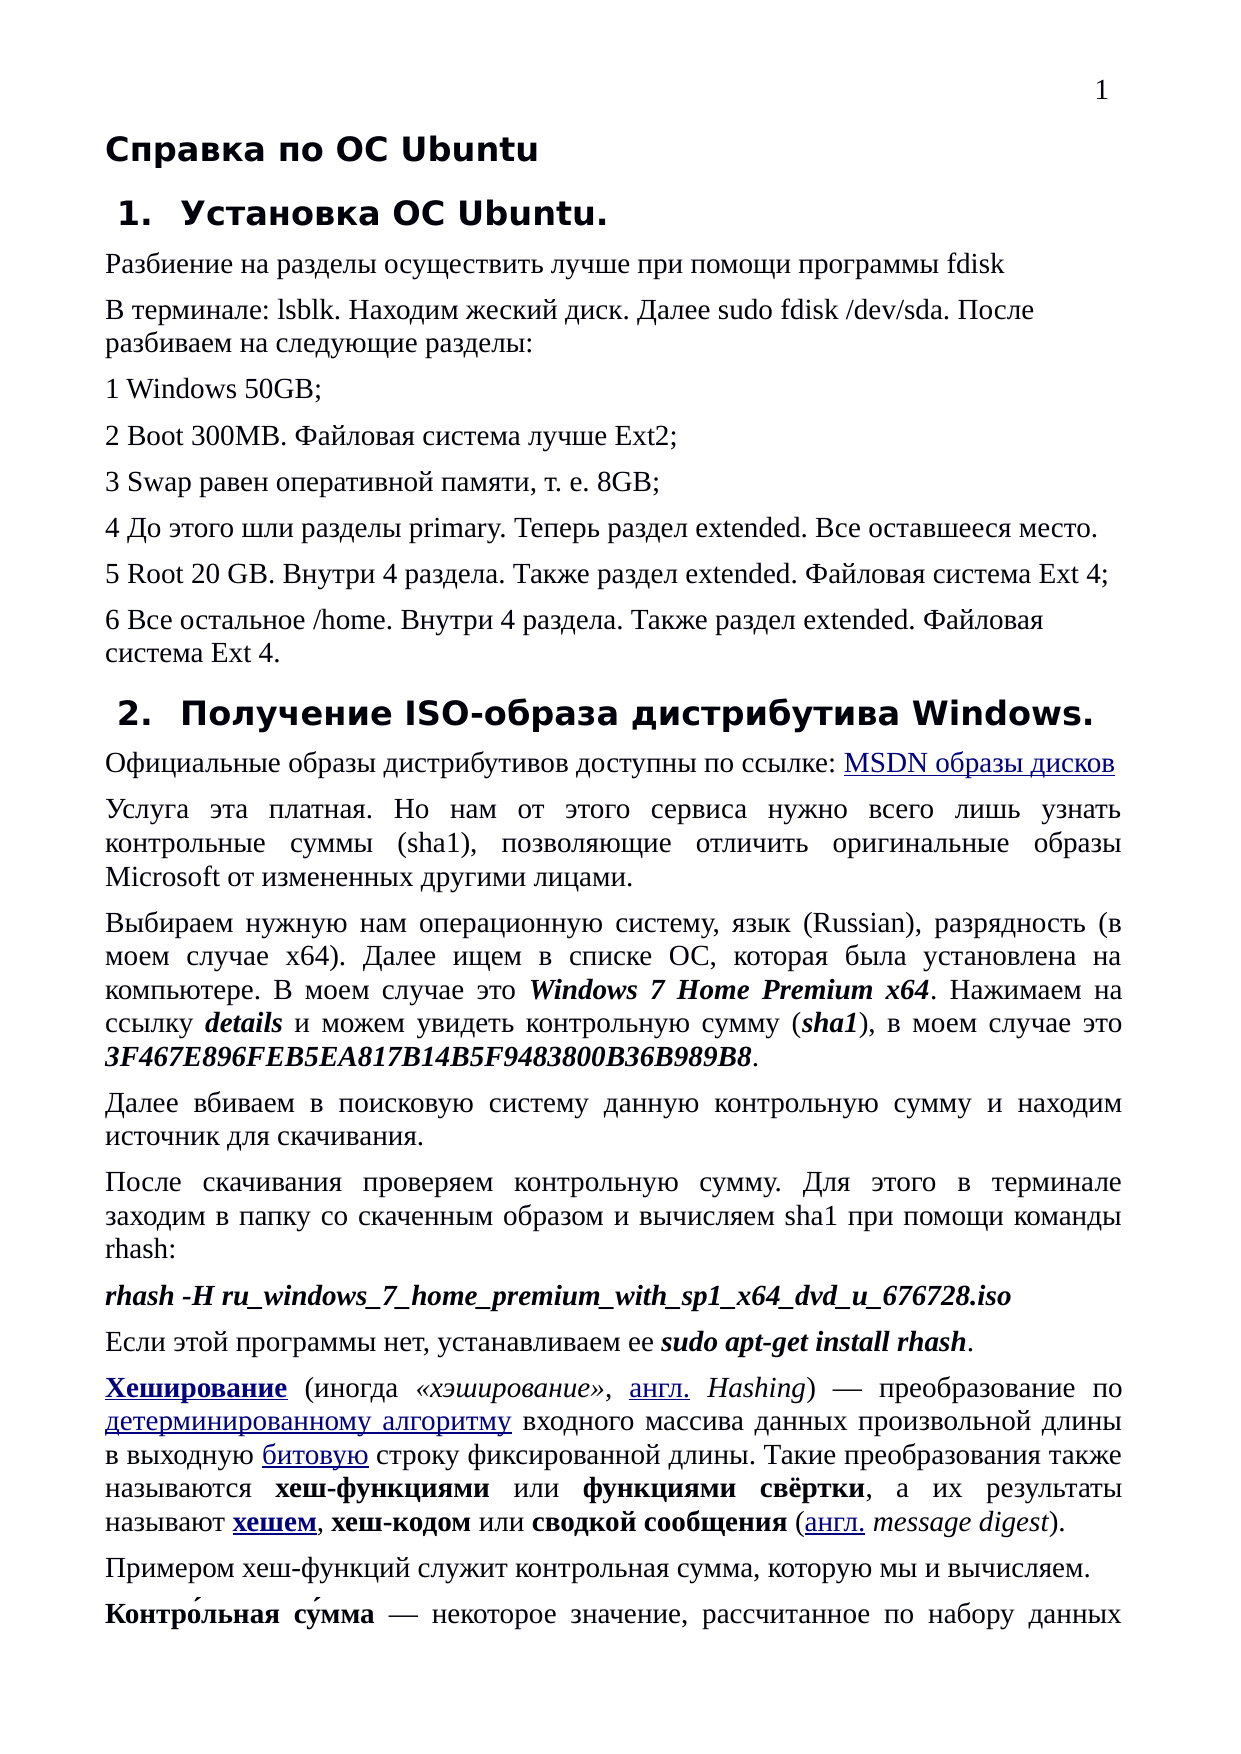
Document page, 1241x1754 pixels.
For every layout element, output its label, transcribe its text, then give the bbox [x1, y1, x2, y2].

text 2 Boot 300MB. Файловая система лучше Ext2; [105, 418, 1123, 451]
text 3 Swap равен оперативной памяти, т. е. 8GB; [105, 464, 1123, 497]
text Разбиение на разделы осуществить лучше при помощи программы fdisk [105, 246, 1123, 279]
text 5 Root 20 GB. Внутри 4 раздела. Также раздел extended. Файловая система Ext 4; [105, 556, 1123, 589]
subtitle Получение ISO-образа дистрибутива Windows. [105, 694, 1123, 733]
text Контро́льная су́мма — некоторое значение, рассчитанное по набору данных [105, 1596, 1123, 1629]
subtitle Справка по ОС Ubuntu [105, 130, 1123, 169]
subtitle Установка ОС Ubuntu. [105, 194, 1123, 233]
text Примером хеш-функций служит контрольная сумма, которую мы и вычисляем. [105, 1550, 1123, 1583]
text Если этой программы нет, устанавливаем ее sudo apt-get install rhash. [105, 1324, 1123, 1357]
text Хеширование (иногда «хэширование», англ. Hashing) — преобразование по детерминированному алгоритму входного массива данных произвольной длины в выходную битовую строку фиксированной длины. Такие преобразования также называются хеш-функциями или функциями свёртки, а их результаты называют хешем, хеш-кодом или сводкой сообщения (англ. message digest). [105, 1370, 1123, 1537]
text rhash -H ru_windows_7_home_premium_with_sp1_x64_dvd_u_676728.iso [105, 1278, 1123, 1311]
text 4 До этого шли разделы primary. Теперь раздел extended. Все оставшееся место. [105, 510, 1123, 543]
text 1 Windows 50GB; [105, 372, 1123, 405]
text Выбираем нужную нам операционную систему, язык (Russian), разрядность (в моем случае x64). Далее ищем в списке ОС, которая была установлена на компьютере. В моем случае это Windows 7 Home Premium x64. Нажимаем на ссылку details и можем увидеть контрольную сумму (sha1), в моем случае это 3F467E896FEB5EA817B14B5F9483800B36B989B8. [105, 905, 1123, 1072]
text Далее вбиваем в поисковую систему данную контрольную сумму и находим источник для скачивания. [105, 1085, 1123, 1152]
text В терминале: lsblk. Находим жеский диск. Далее sudo fdisk /dev/sda. После разбиваем на следующие разделы: [105, 292, 1123, 359]
text Официальные образы дистрибутивов доступны по ссылке: MSDN образы дисков [105, 746, 1123, 779]
text После скачивания проверяем контрольную сумму. Для этого в терминале заходим в папку со скаченным образом и вычисляем sha1 при помощи команды rhash: [105, 1164, 1123, 1265]
text Услуга эта платная. Но нам от этого сервиса нужно всего лишь узнать контрольные суммы (sha1), позволяющие отличить оригинальные образы Microsoft от измененных другими лицами. [105, 792, 1123, 892]
text 6 Все остальное /home. Внутри 4 раздела. Также раздел extended. Файловая система Ext 4. [105, 602, 1123, 669]
